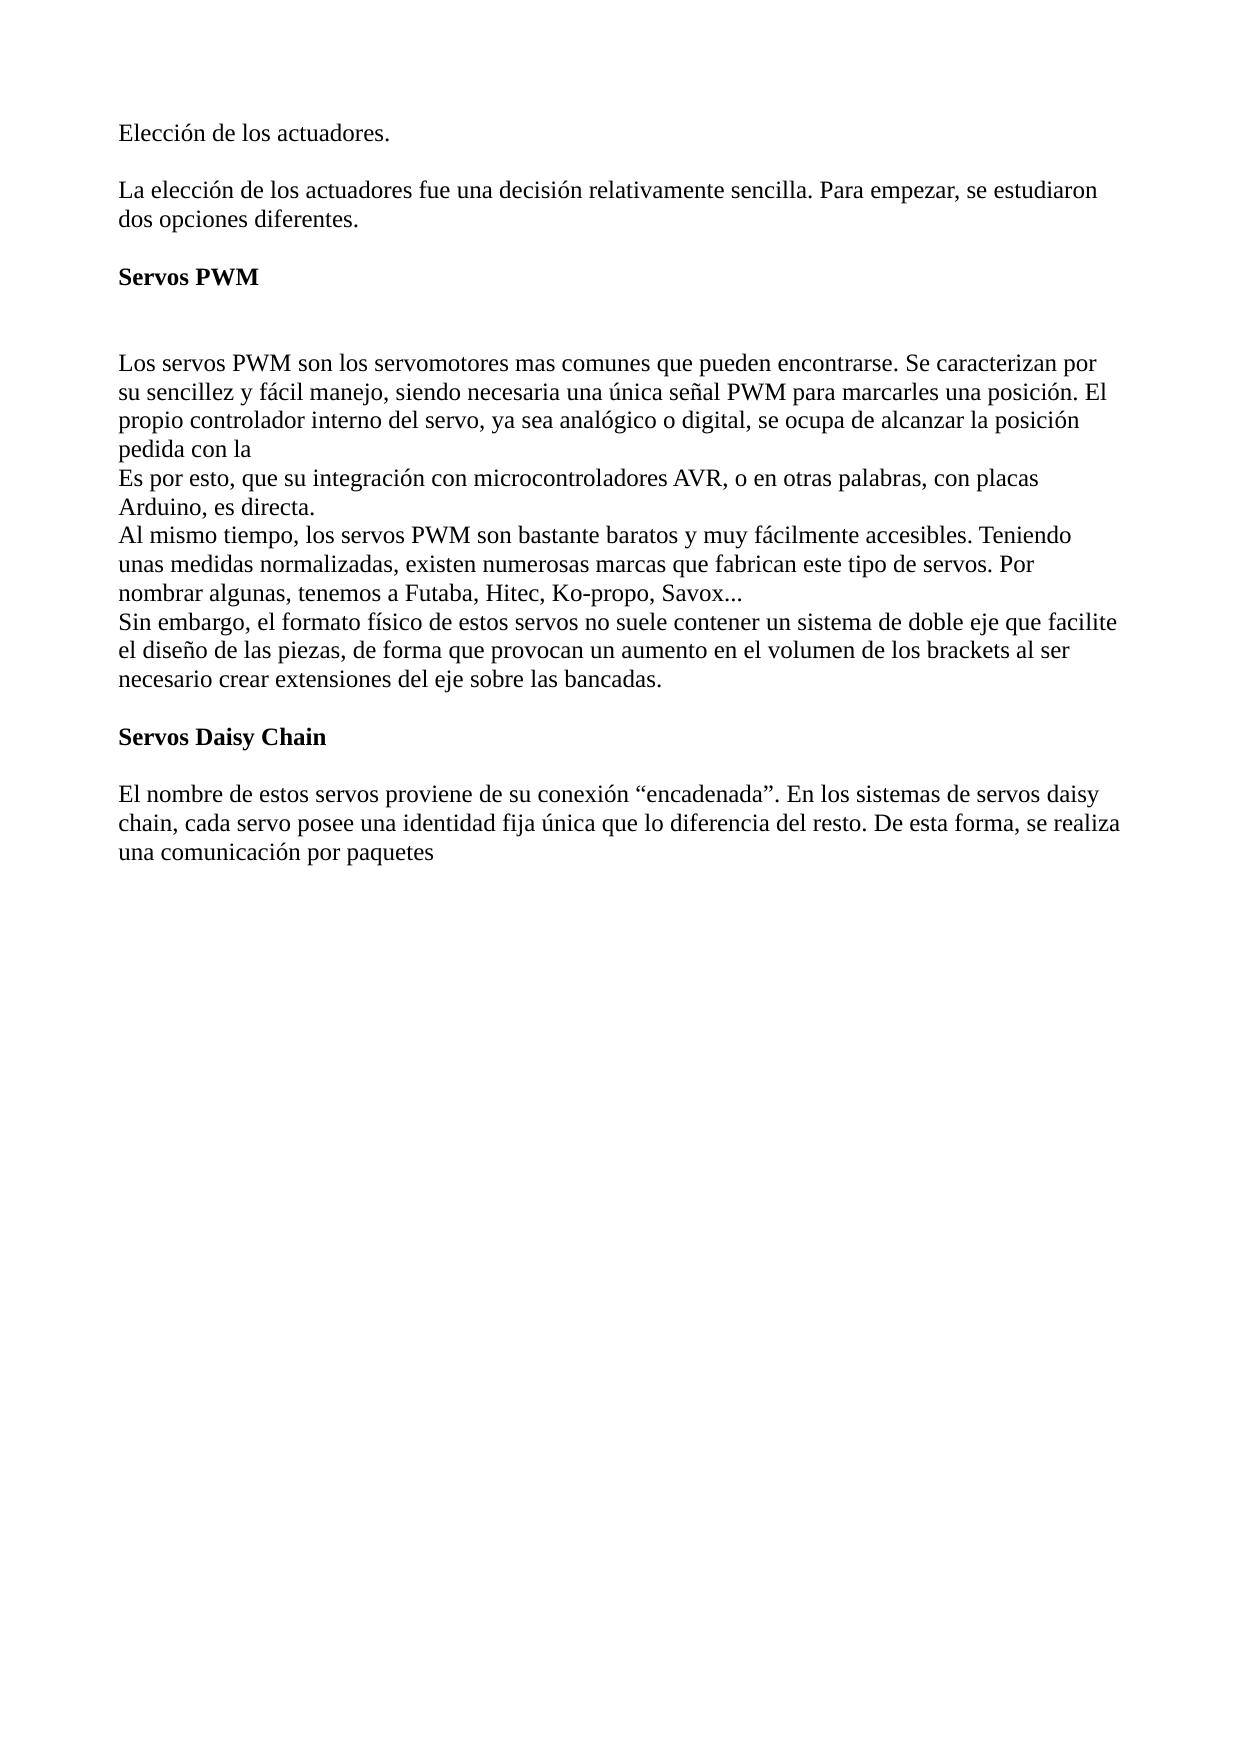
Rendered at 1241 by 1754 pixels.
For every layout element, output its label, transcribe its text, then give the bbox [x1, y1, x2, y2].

text Servos Daisy Chain [118, 722, 1122, 751]
text El nombre de estos servos proviene de su conexión “encadenada”. En los sistemas de servos daisy chain, cada servo posee una identidad fija única que lo diferencia del resto. De esta forma, se realiza una comunicación por paquetes [118, 779, 1122, 866]
text Al mismo tiempo, los servos PWM son bastante baratos y muy fácilmente accesibles. Teniendo unas medidas normalizadas, existen numerosas marcas que fabrican este tipo de servos. Por nombrar algunas, tenemos a Futaba, Hitec, Ko-propo, Savox... [118, 521, 1122, 607]
text Sin embargo, el formato físico de estos servos no suele contener un sistema de doble eje que facilite el diseño de las piezas, de forma que provocan un aumento en el volumen de los brackets al ser necesario crear extensiones del eje sobre las bancadas. [118, 607, 1122, 693]
text Elección de los actuadores. [118, 118, 1122, 147]
text Los servos PWM son los servomotores mas comunes que pueden encontrarse. Se caracterizan por su sencillez y fácil manejo, siendo necesaria una única señal PWM para marcarles una posición. El propio controlador interno del servo, ya sea analógico o digital, se ocupa de alcanzar la posición pedida con la [118, 348, 1122, 463]
text La elección de los actuadores fue una decisión relativamente sencilla. Para empezar, se estudiaron dos opciones diferentes. [118, 176, 1122, 233]
text Es por esto, que su integración con microcontroladores AVR, o en otras palabras, con placas Arduino, es directa. [118, 463, 1122, 521]
text Servos PWM [118, 262, 1122, 291]
